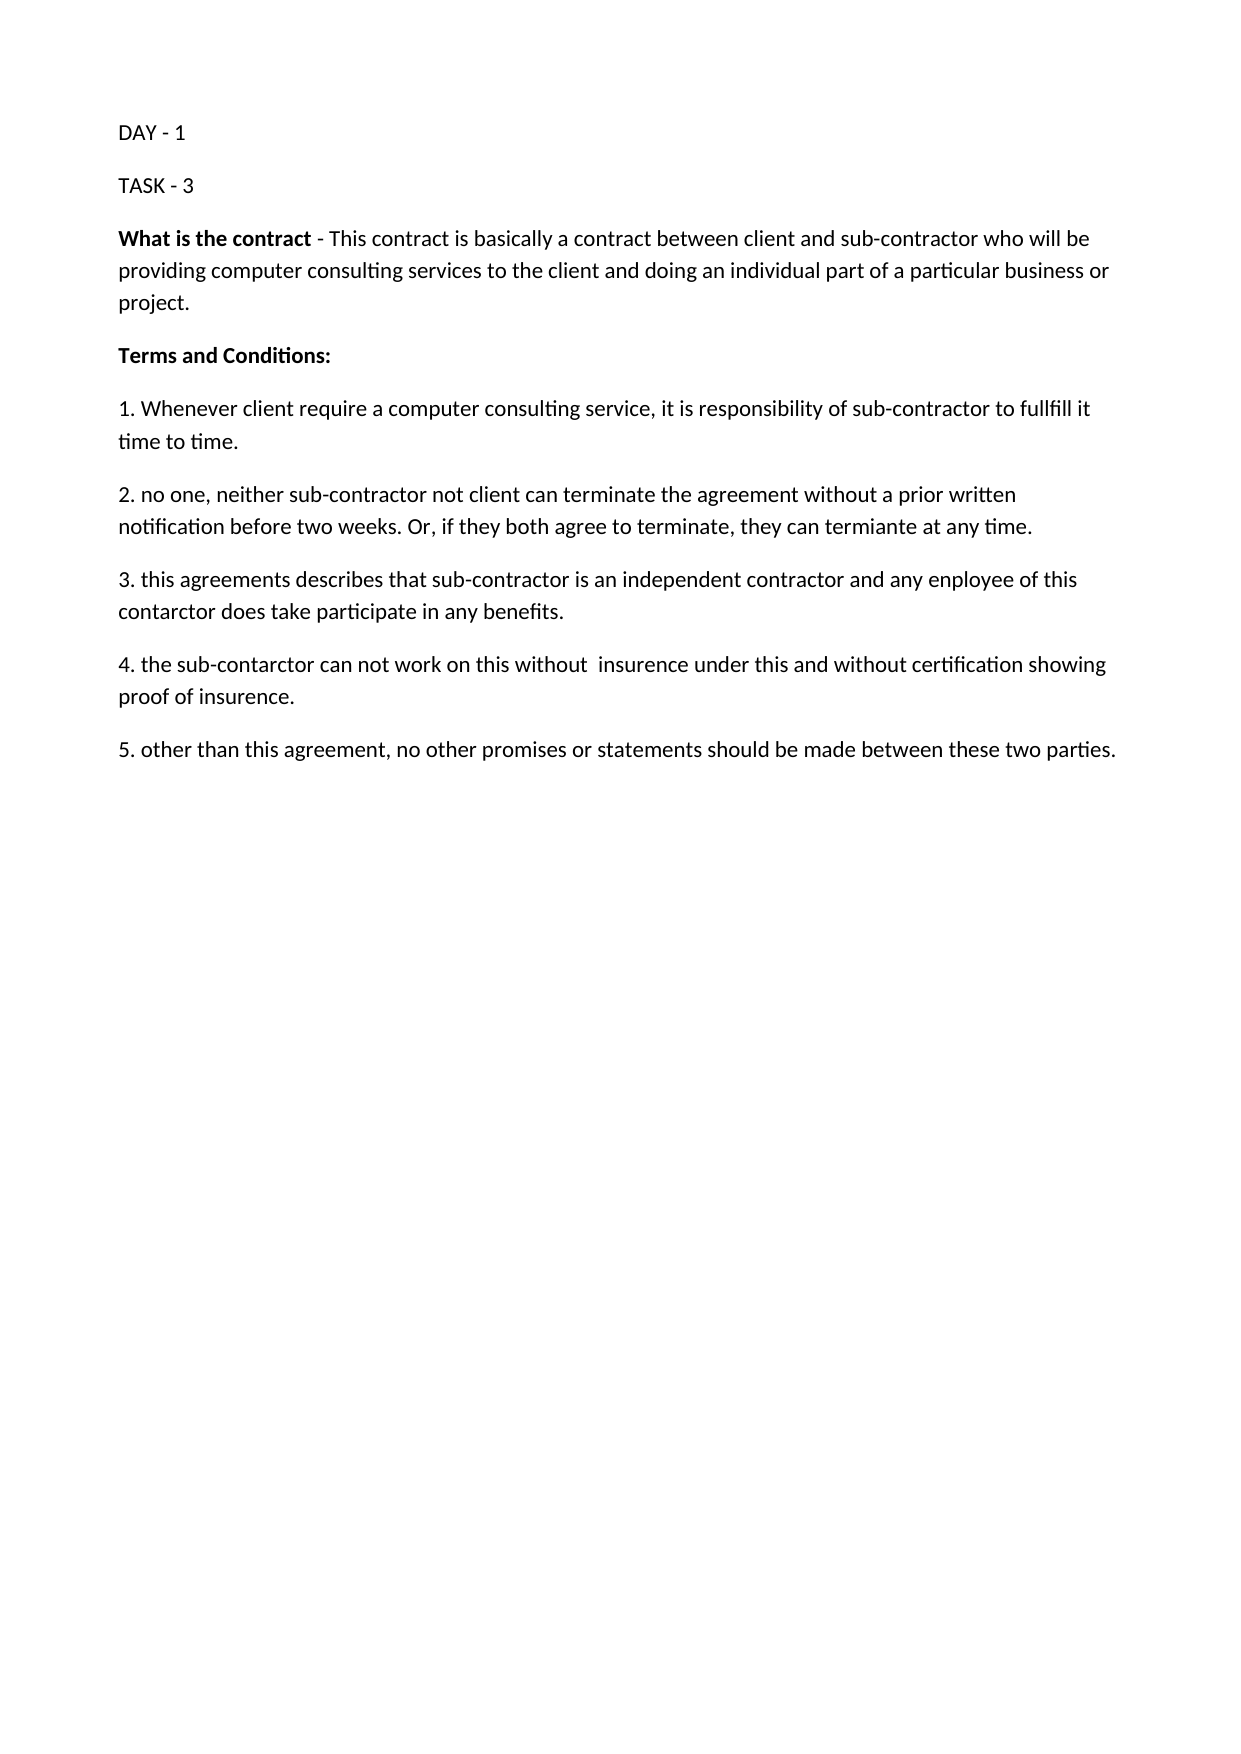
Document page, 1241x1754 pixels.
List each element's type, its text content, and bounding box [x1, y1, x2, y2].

text Terms and Conditions: [118, 342, 1122, 369]
text 5. other than this agreement, no other promises or statements should be made between these two parties. [118, 735, 1122, 763]
text TASK - 3 [118, 171, 1122, 199]
text DAY - 1 [118, 118, 1122, 146]
text 2. no one, neither sub-contractor not client can terminate the agreement without a prior written notification before two weeks. Or, if they both agree to terminate, they can termiante at any time. [118, 480, 1122, 540]
text What is the contract - This contract is basically a contract between client and sub-contractor who will be providing computer consulting services to the client and doing an individual part of a particular business or project. [118, 224, 1122, 317]
text 1. Whenever client require a computer consulting service, it is responsibility of sub-contractor to fullfill it time to time. [118, 394, 1122, 455]
text 3. this agreements describes that sub-contractor is an independent contractor and any enployee of this contarctor does take participate in any benefits. [118, 565, 1122, 625]
text 4. the sub-contarctor can not work on this without insurence under this and without certification showing proof of insurence. [118, 650, 1122, 710]
